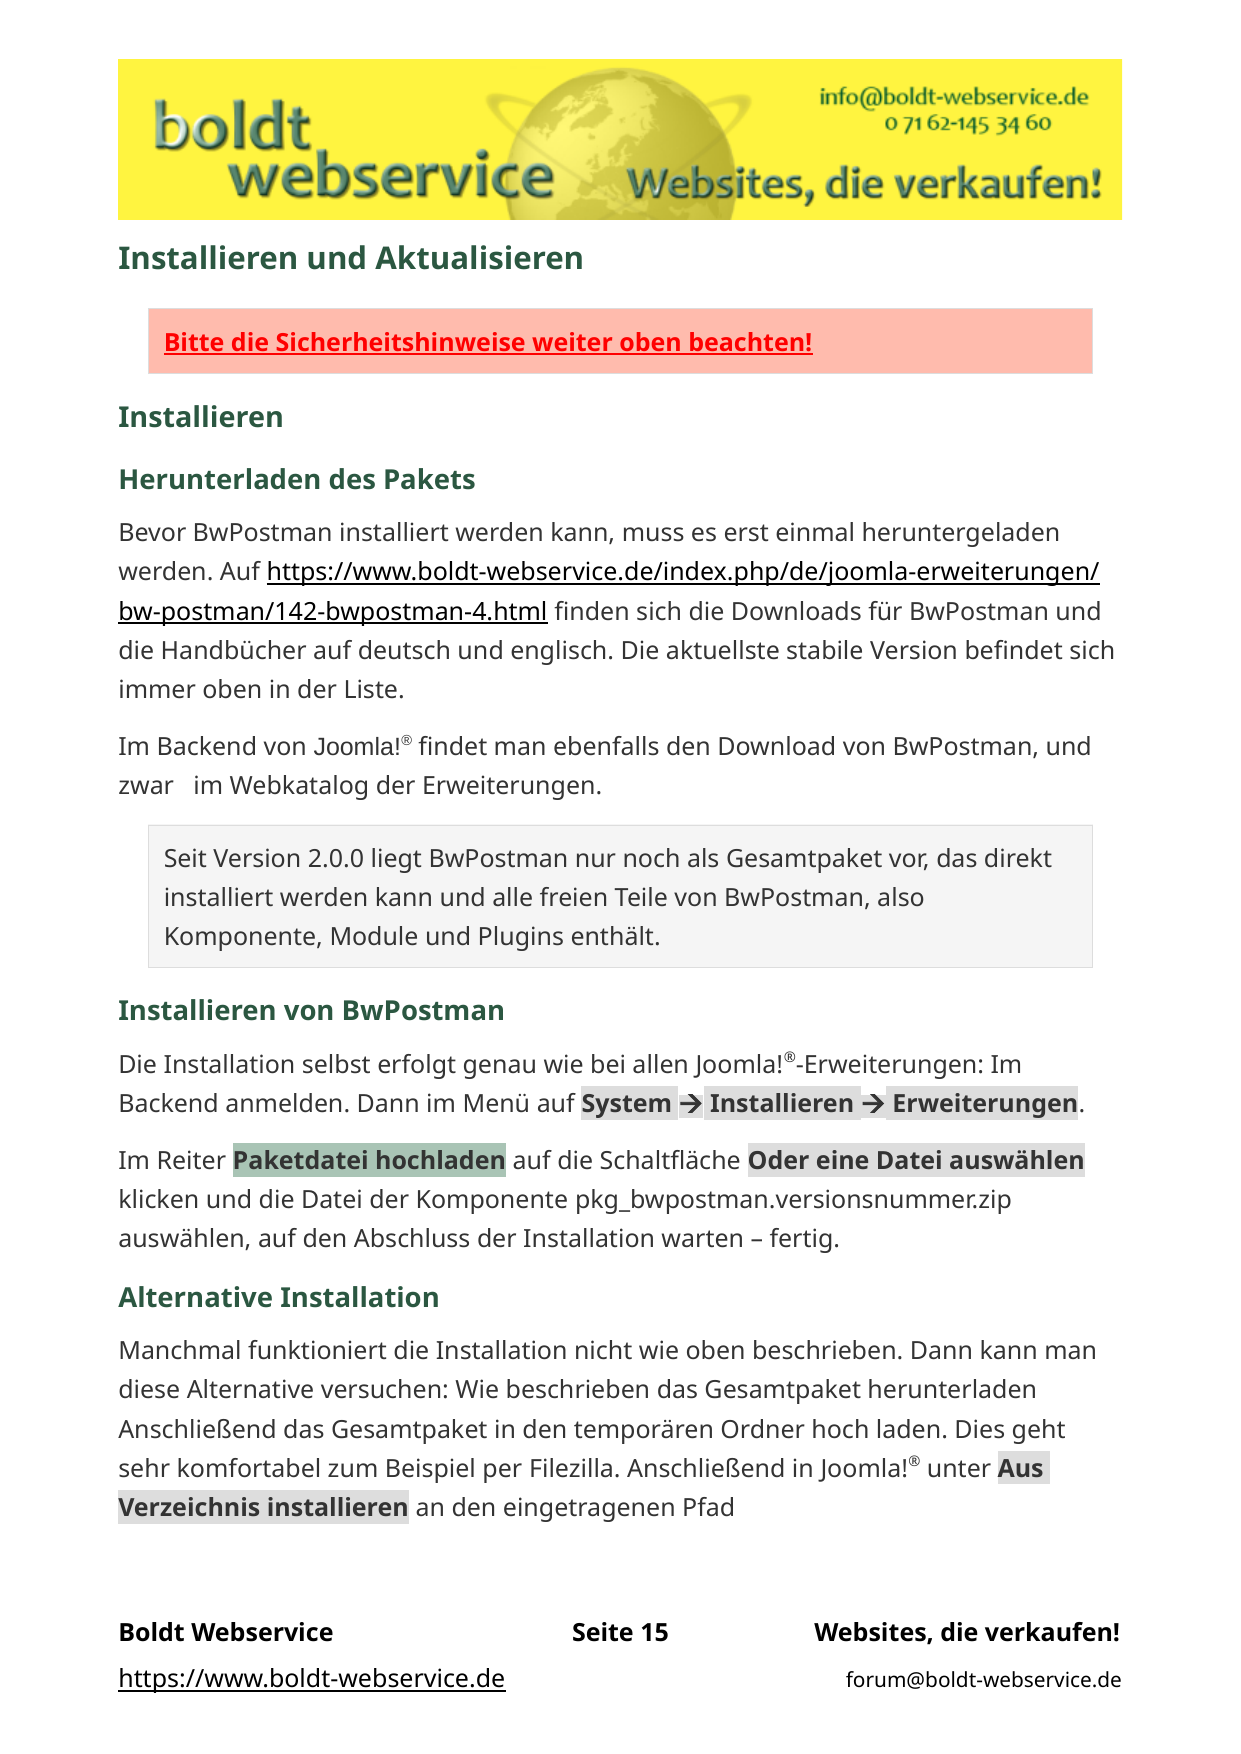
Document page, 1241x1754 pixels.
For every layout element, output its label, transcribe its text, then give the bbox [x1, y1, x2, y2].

text Bevor BwPostman installiert werden kann, muss es erst einmal heruntergeladen werden. Auf https://www.boldt-webservice.de/index.php/de/joomla-erweiterungen/bw-postman/142-bwpostman-4.html finden sich die Downloads für BwPostman und die Handbücher auf deutsch und englisch. Die aktuellste stabile Version befindet sich immer oben in der Liste. [118, 515, 1122, 706]
text Die Installation selbst erfolgt genau wie bei allen Joomla!®-Erweiterungen: Im Backend anmelden. Dann im Menü auf System  Installieren  Erweiterungen. [118, 1047, 1122, 1120]
subtitle Installieren und Aktualisieren [118, 236, 1122, 279]
subtitle Installieren [118, 397, 1122, 436]
text Manchmal funktioniert die Installation nicht wie oben beschrieben. Dann kann man diese Alternative versuchen: Wie beschrieben das Gesamtpaket herunterladen Anschließend das Gesamtpaket in den temporären Ordner hoch laden. Dies geht sehr komfortabel zum Beispiel per Filezilla. Anschließend in Joomla!® unter Aus Verzeichnis installieren an den eingetragenen Pfad [118, 1333, 1122, 1524]
text Seit Version 2.0.0 liegt BwPostman nur noch als Gesamtpaket vor, das direkt installiert werden kann und alle freien Teile von BwPostman, also Komponente, Module und Plugins enthält. [149, 826, 1092, 967]
subtitle Alternative Installation [118, 1278, 1122, 1315]
text Im Backend von Joomla!® findet man ebenfalls den Download von BwPostman, und zwar im Webkatalog der Erweiterungen. [118, 728, 1122, 802]
subtitle Installieren von BwPostman [118, 991, 1122, 1029]
text Bitte die Sicherheitshinweise weiter oben beachten! [149, 309, 1092, 373]
subtitle Herunterladen des Pakets [118, 460, 1122, 497]
picture [118, 59, 1123, 220]
text Im Reiter Paketdatei hochladen auf die Schaltfläche Oder eine Datei auswählen klicken und die Datei der Komponente pkg_bwpostman.versionsnummer.zip auswählen, auf den Abschluss der Installation warten – fertig. [118, 1143, 1122, 1255]
